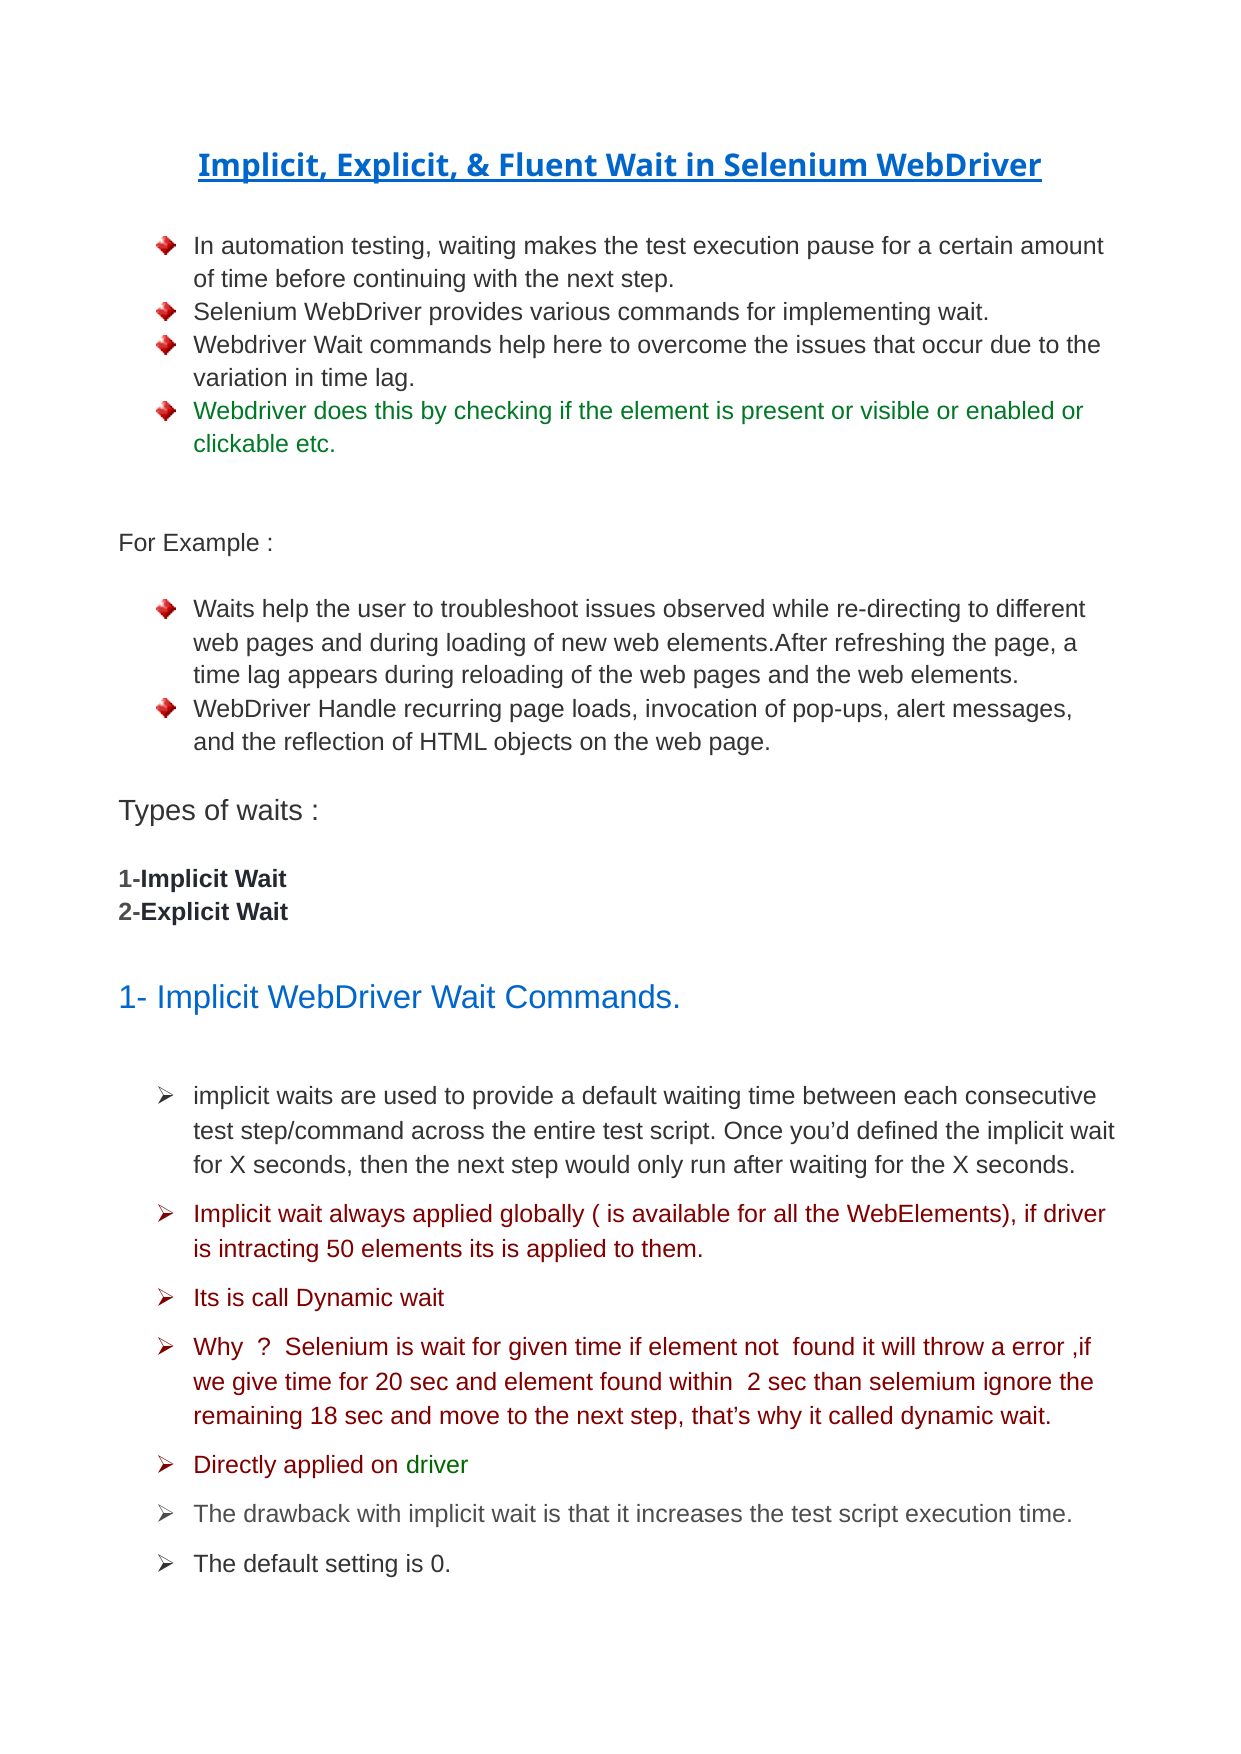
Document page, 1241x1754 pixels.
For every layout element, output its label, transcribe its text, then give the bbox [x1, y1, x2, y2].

list Webdriver Wait commands help here to overcome the issues that occur due to the variation in time lag. [156, 330, 1122, 392]
list Webdriver does this by checking if the element is present or visible or enabled or clickable etc. [156, 396, 1122, 458]
list implicit waits are used to provide a default waiting time between each consecutive test step/command across the entire test script. Once you’d defined the implicit wait for X seconds, then the next step would only run after waiting for the X seconds. [156, 1081, 1122, 1179]
picture [156, 698, 176, 718]
list Its is call Dynamic wait [156, 1283, 1122, 1312]
list WebDriver Handle recurring page loads, invocation of pop-ups, alert messages, and the reflection of HTML objects on the web page. [156, 693, 1122, 755]
text 1-Implicit Wait 2-Explicit Wait [118, 864, 1122, 926]
list Waits help the user to troubleshoot issues observed while re-directing to different web pages and during loading of new web elements.After refreshing the page, a time lag appears during reloading of the web pages and the web elements. [156, 594, 1122, 689]
picture [156, 302, 176, 321]
list Why ? Selenium is wait for given time if element not found it will throw a error ,if we give time for 20 sec and element found within 2 sec than selemium ignore the remaining 18 sec and move to the next step, that’s why it called dynamic wait. [156, 1332, 1122, 1430]
list Implicit wait always applied globally ( is available for all the WebElements), if driver is intracting 50 elements its is applied to them. [156, 1199, 1122, 1263]
picture [156, 335, 176, 355]
list The drawback with implicit wait is that it increases the test script execution time. [156, 1499, 1122, 1528]
list Directly applied on driver [156, 1450, 1122, 1479]
picture [156, 599, 176, 619]
picture [156, 236, 176, 255]
picture [156, 401, 176, 421]
list In automation testing, waiting makes the test execution pause for a certain amount of time before continuing with the next step. [156, 231, 1122, 293]
list The default setting is 0. [156, 1549, 1122, 1577]
subtitle Implicit, Explicit, & Fluent Wait in Selenium WebDriver [118, 143, 1122, 186]
subtitle 1- Implicit WebDriver Wait Commands. [118, 978, 1122, 1016]
list Selenium WebDriver provides various commands for implementing wait. [156, 297, 1122, 326]
text For Example : [118, 528, 1122, 557]
text Types of waits : [118, 793, 1122, 826]
